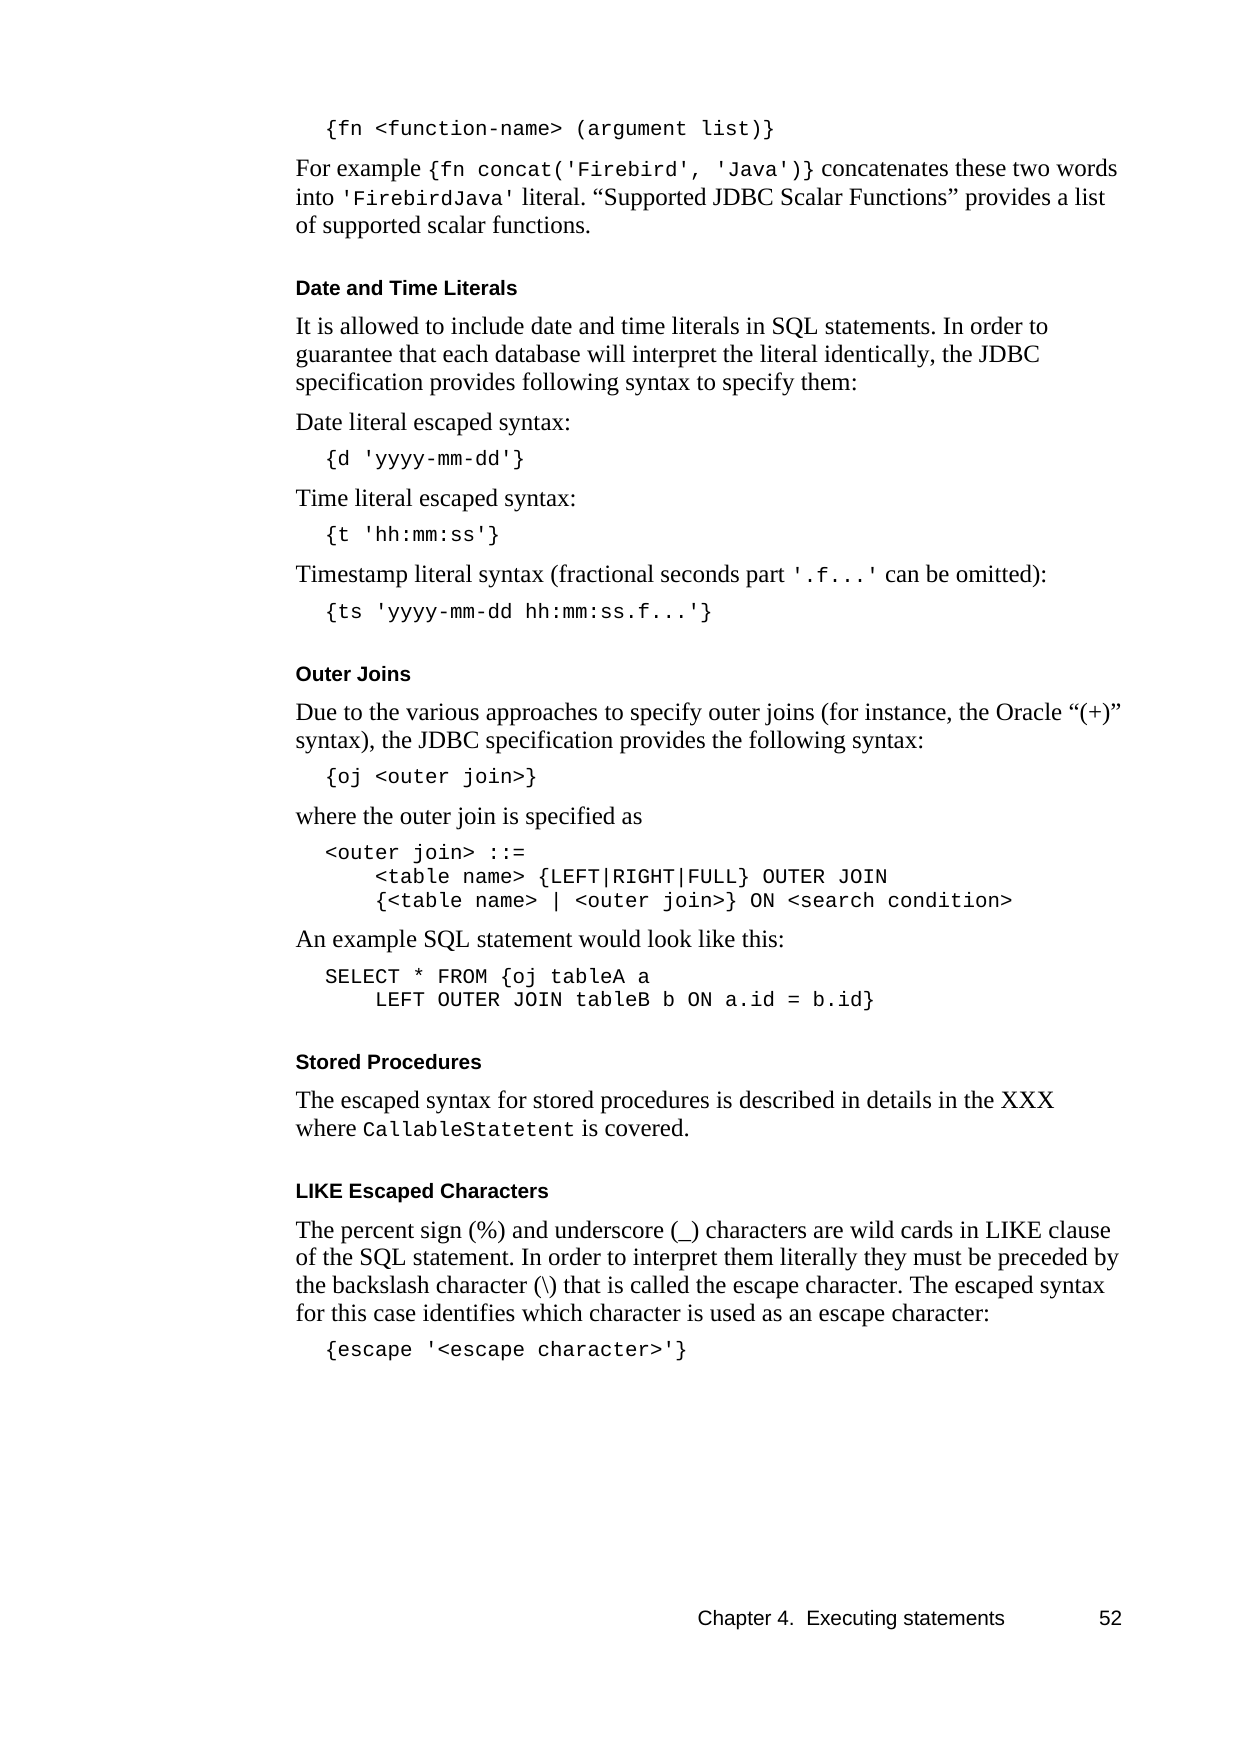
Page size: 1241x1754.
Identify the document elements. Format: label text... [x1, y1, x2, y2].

text SELECT * FROM {oj tableA a LEFT OUTER JOIN tableB b ON a.id = b.id} [325, 966, 1092, 1013]
text An example SQL statement would look like this: [295, 926, 1122, 953]
subtitle Date and Time Literals [295, 276, 1122, 300]
text For example {fn concat('Firebird', 'Java')} concatenates these two words into 'FirebirdJava' literal. “Supported JDBC Scalar Functions” provides a list of supported scalar functions. [295, 154, 1122, 239]
text Date literal escaped syntax: [295, 408, 1122, 436]
subtitle Stored Procedures [295, 1051, 1122, 1074]
subtitle Outer Joins [295, 662, 1122, 686]
text {t 'hh:mm:ss'} [325, 524, 1092, 548]
text {ts 'yyyy-mm-dd hh:mm:ss.f...'} [325, 601, 1092, 625]
text Timestamp literal syntax (fractional seconds part '.f...' can be omitted): [295, 560, 1122, 589]
text {escape '<escape character>'} [325, 1339, 1092, 1363]
text The percent sign (%) and underscore (_) characters are wild cards in LIKE clause of the SQL statement. In order to interpret them literally they must be preceded by the backslash character (\) that is called the escape character. The escaped syntax for this case identifies which character is used as an escape character: [295, 1216, 1122, 1327]
text where the outer join is specified as [295, 802, 1122, 830]
text {fn <function-name> (argument list)} [325, 118, 1092, 142]
text It is allowed to include date and time literals in SQL statements. In order to guarantee that each database will interpret the literal identically, the JDBC specification provides following syntax to specify them: [295, 312, 1122, 395]
text {oj <outer join>} [325, 766, 1092, 790]
text Time literal escaped syntax: [295, 484, 1122, 512]
subtitle LIKE Escaped Characters [295, 1180, 1122, 1203]
text The escaped syntax for stored procedures is described in details in the XXX where CallableStatetent is covered. [295, 1086, 1122, 1142]
text Due to the various approaches to specify outer joins (for instance, the Oracle “(+)” syntax), the JDBC specification provides the following syntax: [295, 698, 1122, 753]
text {d 'yyyy-mm-dd'} [325, 448, 1092, 472]
text <outer join> ::= <table name> {LEFT|RIGHT|FULL} OUTER JOIN {<table name> | <outer join>} ON <search condition> [325, 842, 1092, 913]
